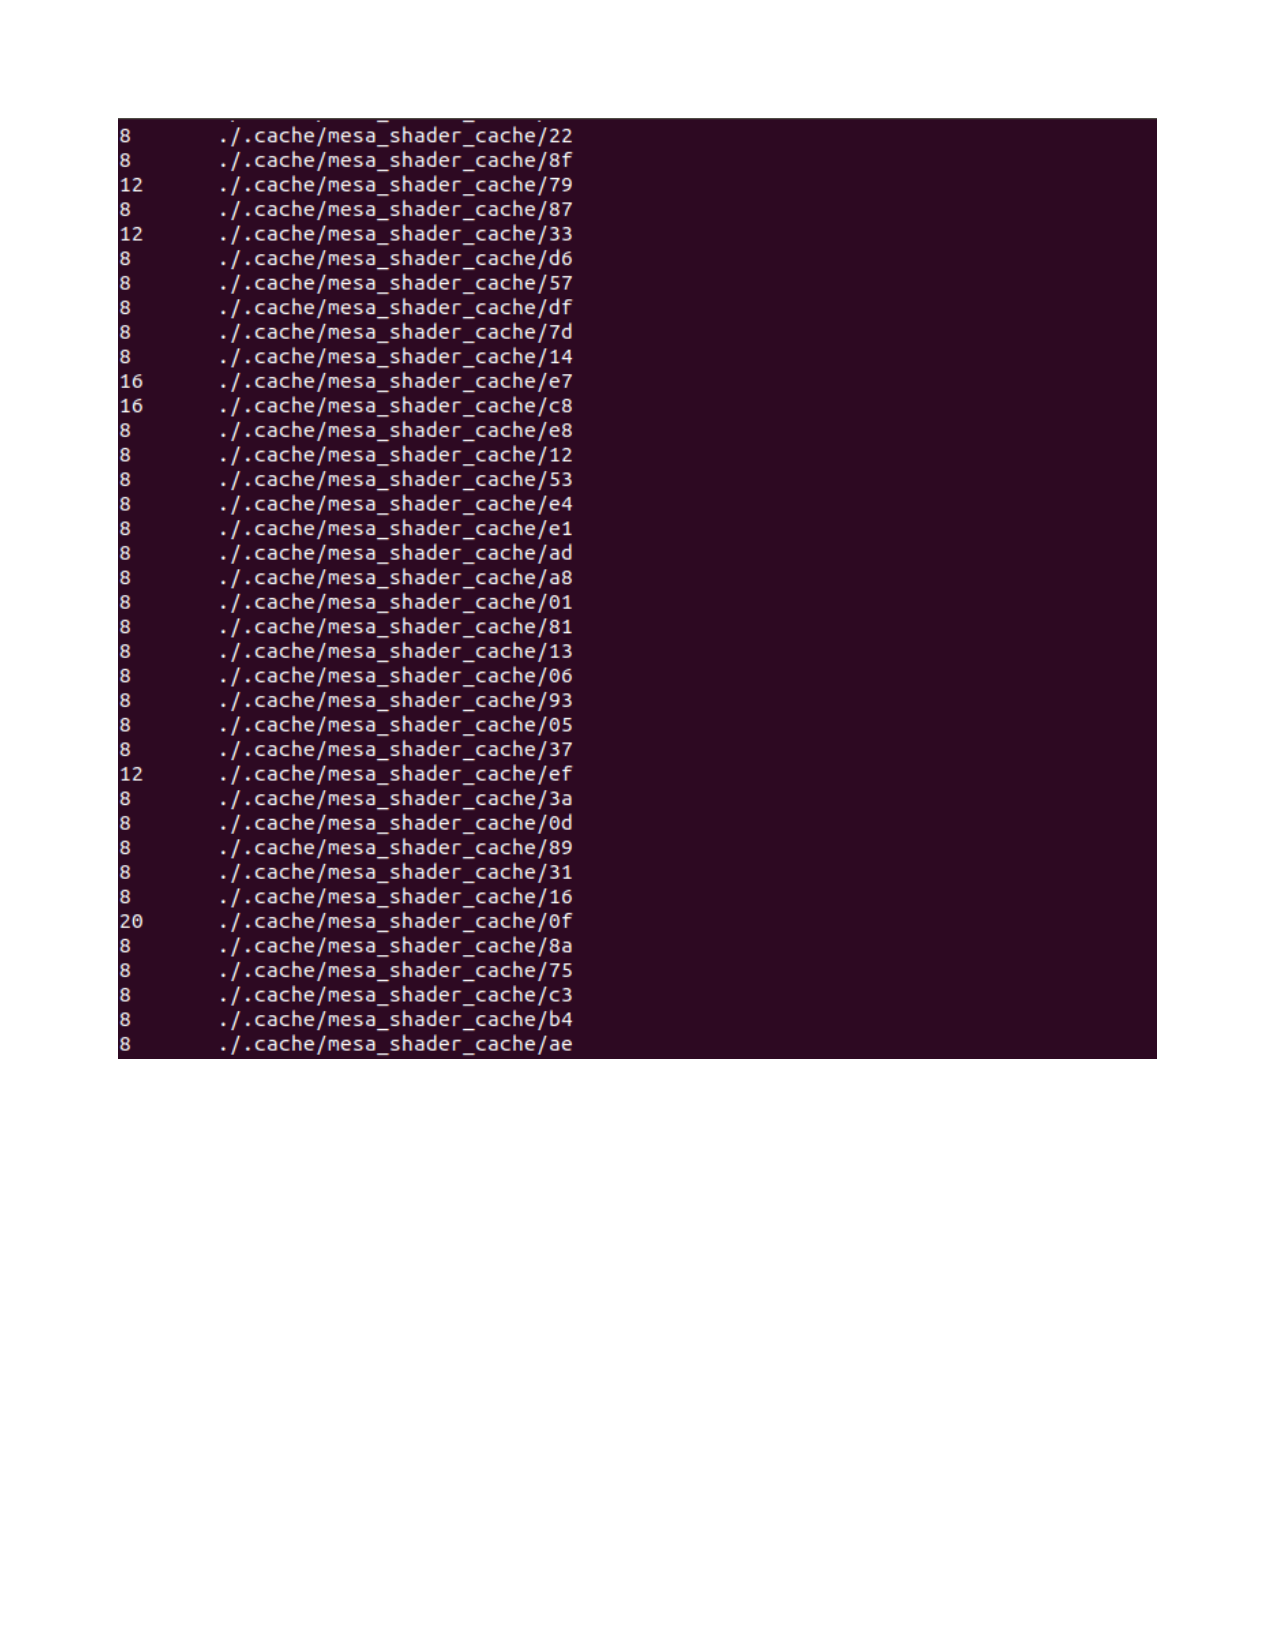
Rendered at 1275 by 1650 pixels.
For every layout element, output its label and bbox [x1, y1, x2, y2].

picture [118, 118, 1157, 1059]
